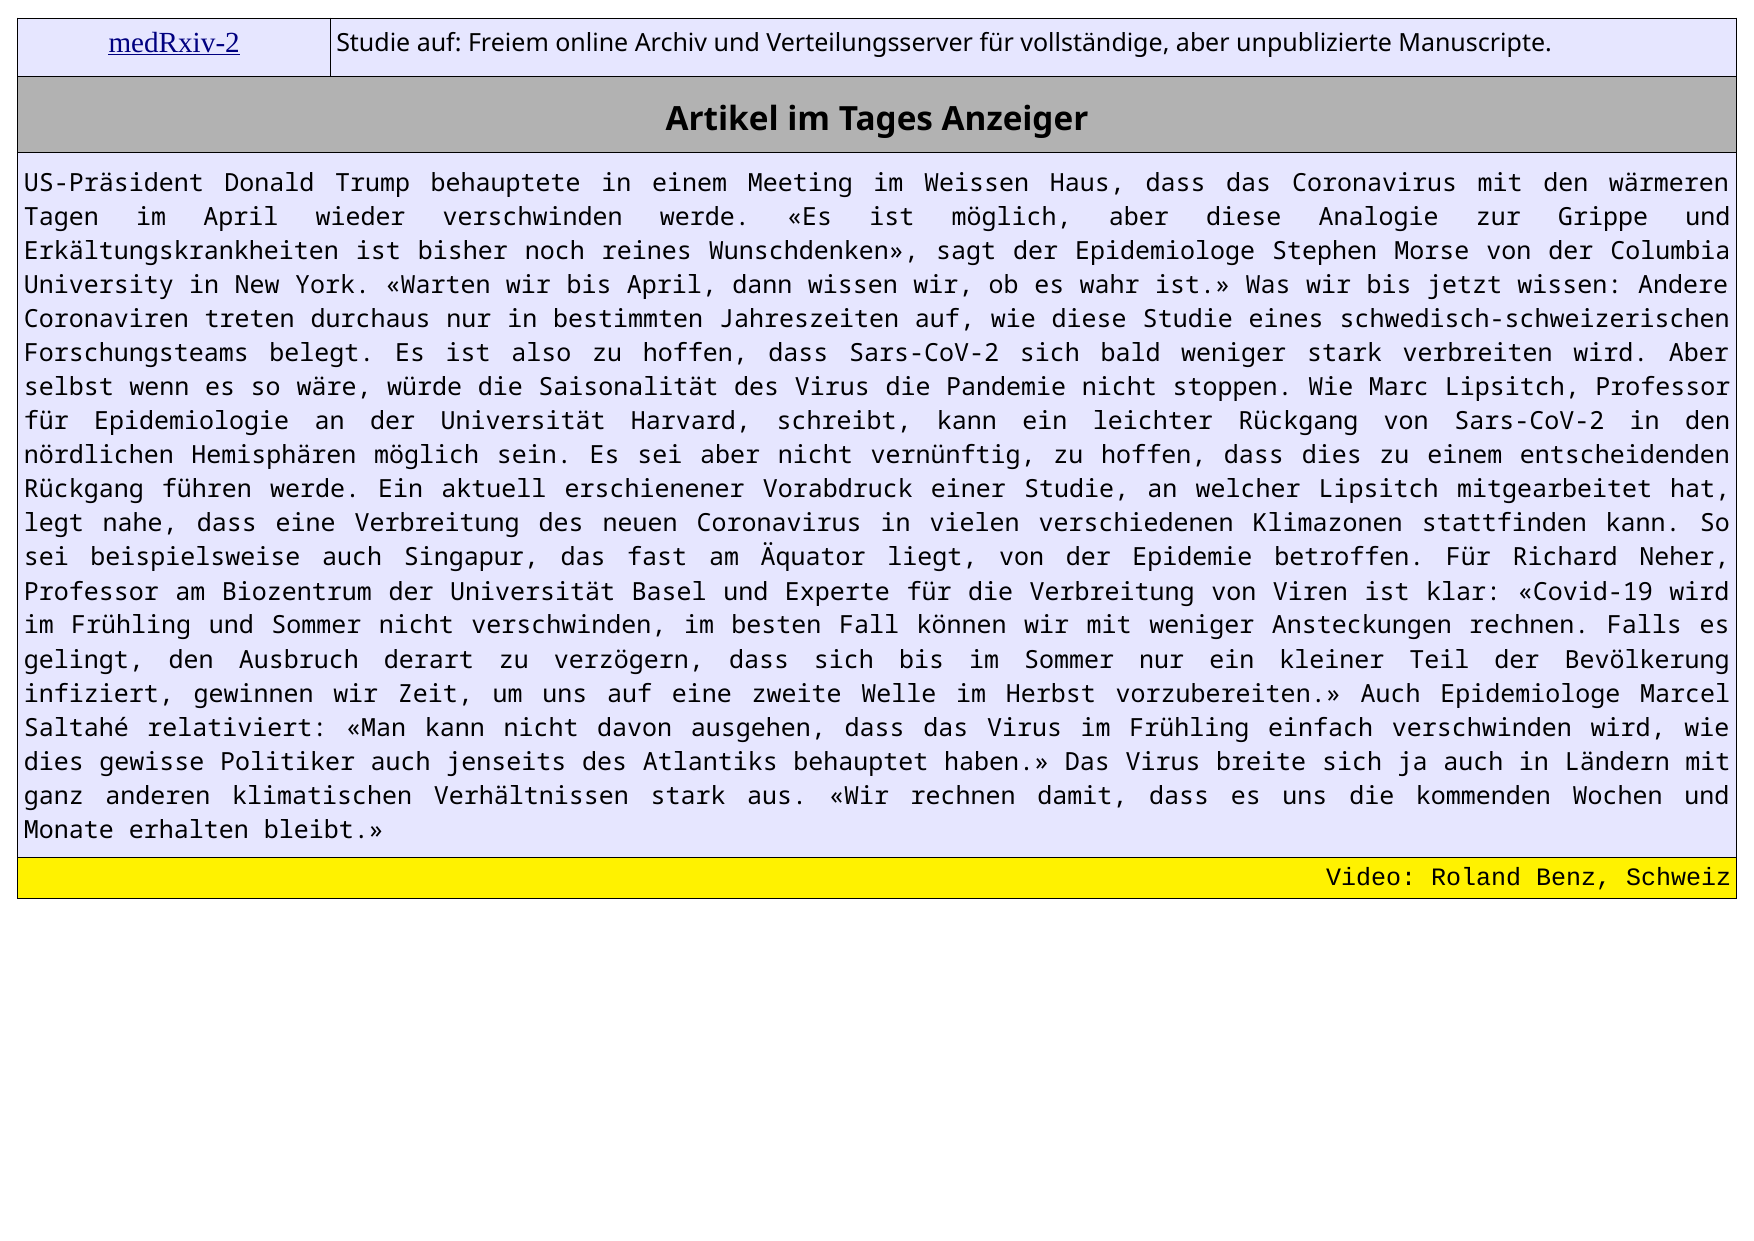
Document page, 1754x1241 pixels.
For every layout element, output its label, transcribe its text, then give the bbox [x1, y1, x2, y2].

table_cell medRxiv-2 [18, 19, 330, 76]
table_cell Studie auf: Freiem online Archiv und Verteilungsserver für vollständige, aber unpublizierte Manuscripte. [331, 19, 1736, 76]
table_cell Artikel im Tages Anzeiger [18, 77, 1736, 152]
table_cell Video: Roland Benz, Schweiz [18, 858, 1736, 898]
table_cell US-Präsident Donald Trump behauptete in einem Meeting im Weissen Haus, dass das Coronavirus mit den wärmeren Tagen im April wieder verschwinden werde. «Es ist möglich, aber diese Analogie zur Grippe und Erkältungskrankheiten ist bisher noch reines Wunschdenken», sagt der Epidemiologe Stephen Morse von der Columbia University in New York. «Warten wir bis April, dann wissen wir, ob es wahr ist.» Was wir bis jetzt wissen: Andere Coronaviren treten durchaus nur in bestimmten Jahreszeiten auf, wie diese Studie eines schwedisch-schweizerischen Forschungsteams belegt. Es ist also zu hoffen, dass Sars-CoV-2 sich bald weniger stark verbreiten wird. Aber selbst wenn es so wäre, würde die Saisonalität des Virus die Pandemie nicht stoppen. Wie Marc Lipsitch, Professor für Epidemiologie an der Universität Harvard, schreibt, kann ein leichter Rückgang von Sars-CoV-2 in den nördlichen Hemisphären möglich sein. Es sei aber nicht vernünftig, zu hoffen, dass dies zu einem entscheidenden Rückgang führen werde. Ein aktuell erschienener Vorabdruck einer Studie, an welcher Lipsitch mitgearbeitet hat, legt nahe, dass eine Verbreitung des neuen Coronavirus in vielen verschiedenen Klimazonen stattfinden kann. So sei beispielsweise auch Singapur, das fast am Äquator liegt, von der Epidemie betroffen. Für Richard Neher, Professor am Biozentrum der Universität Basel und Experte für die Verbreitung von Viren ist klar: «Covid-19 wird im Frühling und Sommer nicht verschwinden, im besten Fall können wir mit weniger Ansteckungen rechnen. Falls es gelingt, den Ausbruch derart zu verzögern, dass sich bis im Sommer nur ein kleiner Teil der Bevölkerung infiziert, gewinnen wir Zeit, um uns auf eine zweite Welle im Herbst vorzubereiten.» Auch Epidemiologe Marcel Saltahé relativiert: «Man kann nicht davon ausgehen, dass das Virus im Frühling einfach verschwinden wird, wie dies gewisse Politiker auch jenseits des Atlantiks behauptet haben.» Das Virus breite sich ja auch in Ländern mit ganz anderen klimatischen Verhältnissen stark aus. «Wir rechnen damit, dass es uns die kommenden Wochen und Monate erhalten bleibt.» [18, 153, 1736, 857]
